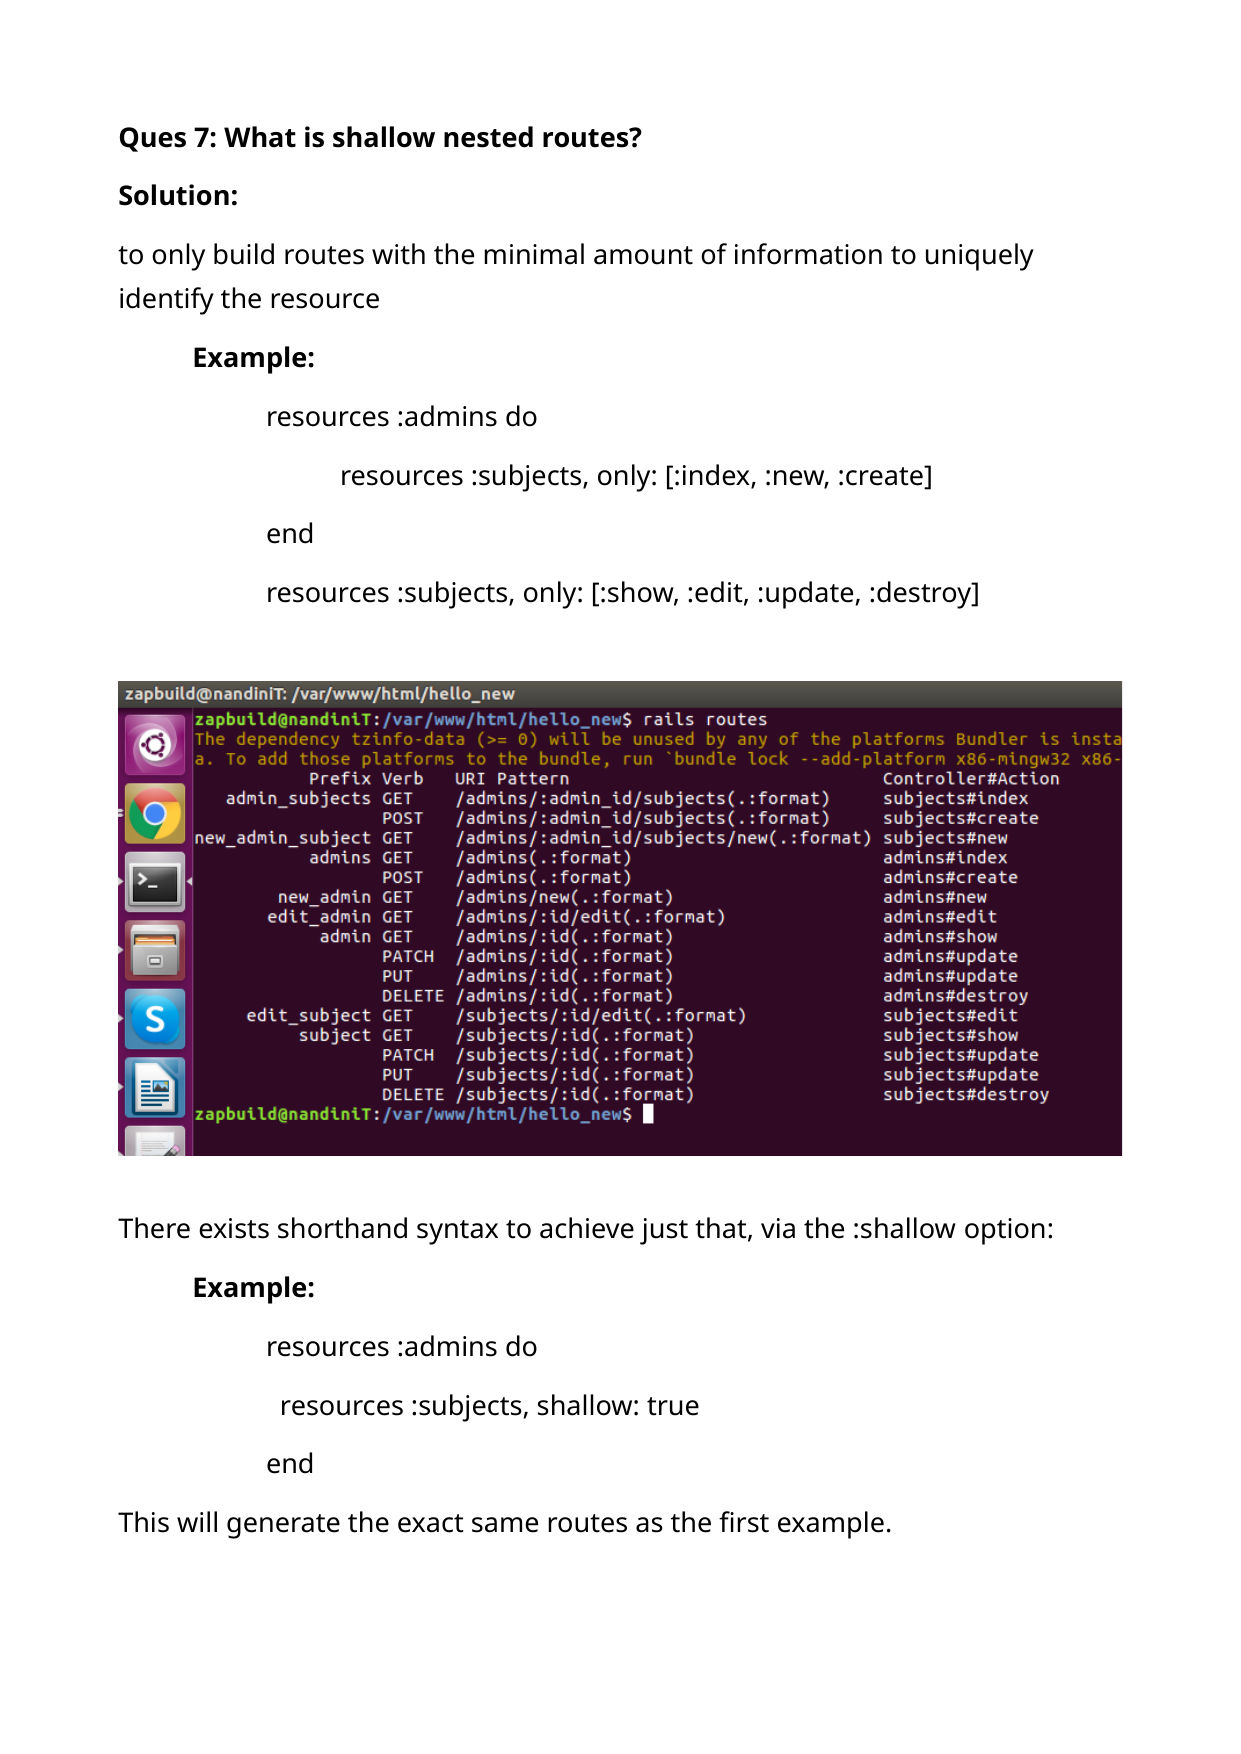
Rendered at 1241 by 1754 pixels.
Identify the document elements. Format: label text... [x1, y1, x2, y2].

picture [118, 681, 1123, 1156]
text end [118, 515, 1122, 552]
text Example: [118, 338, 1122, 375]
text resources :admins do [118, 1327, 1122, 1364]
text resources :admins do [118, 397, 1122, 434]
text resources :subjects, only: [:index, :new, :create] [118, 456, 1122, 493]
text Example: [118, 1269, 1122, 1306]
text There exists shorthand syntax to achieve just that, via the :shallow option: [118, 1210, 1122, 1247]
text to only build routes with the minimal amount of information to uniquely identify the resource [118, 236, 1122, 317]
text resources :subjects, shallow: true [118, 1386, 1122, 1423]
text end [118, 1445, 1122, 1482]
text Solution: [118, 177, 1122, 214]
text resources :subjects, only: [:show, :edit, :update, :destroy] [118, 573, 1122, 610]
text This will generate the exact same routes as the first example. [118, 1504, 1122, 1541]
text Ques 7: What is shallow nested routes? [118, 118, 1122, 155]
